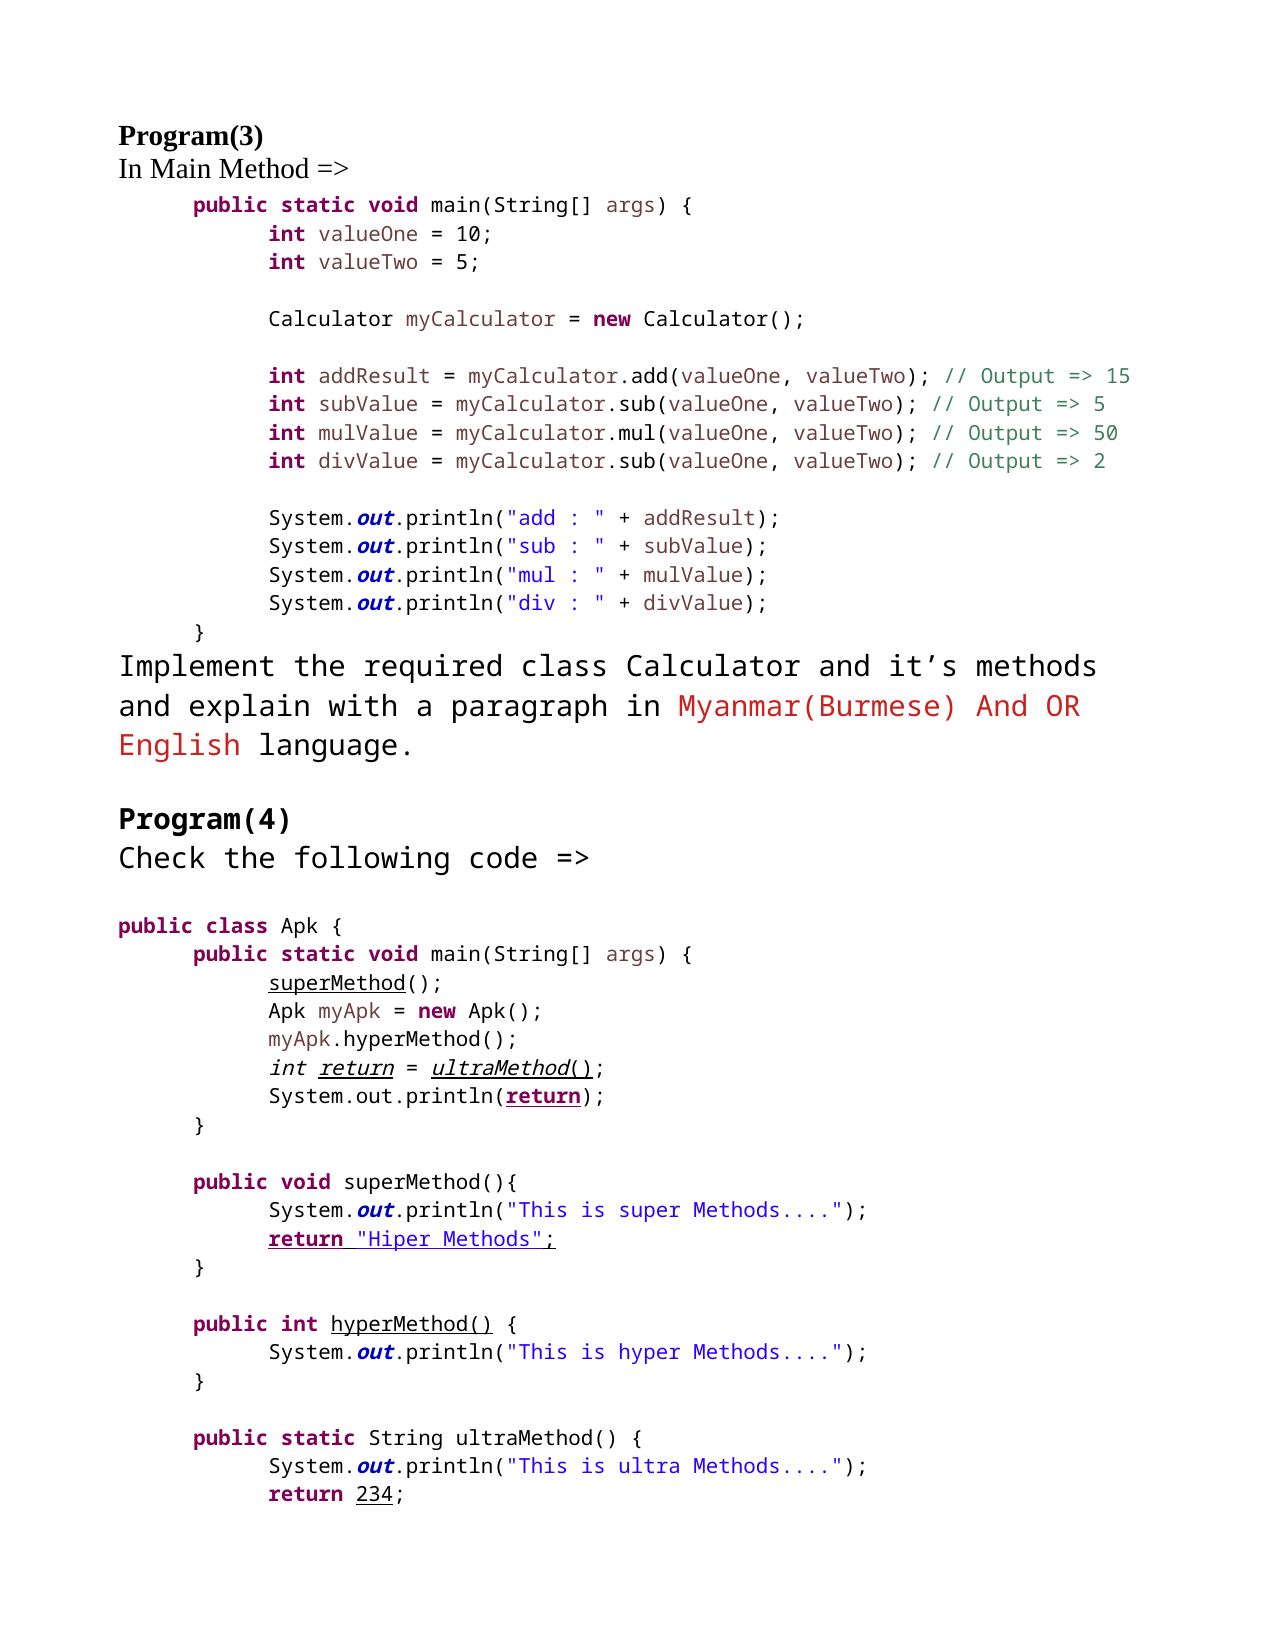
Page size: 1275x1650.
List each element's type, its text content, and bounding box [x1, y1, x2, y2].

text System.out.println("add : " + addResult); [118, 503, 1157, 532]
text return "Hiper Methods"; [118, 1224, 1157, 1252]
text System.out.println(return); [118, 1081, 1157, 1110]
text public int hyperMethod() { [118, 1309, 1157, 1337]
text superMethod(); [118, 968, 1157, 996]
text System.out.println("sub : " + subValue); [118, 532, 1157, 560]
text int divValue = myCalculator.sub(valueOne, valueTwo); // Output => 2 [118, 446, 1157, 475]
text public static void main(String[] args) { [118, 185, 1157, 219]
text int mulValue = myCalculator.mul(valueOne, valueTwo); // Output => 50 [118, 418, 1157, 446]
text Program(4) [118, 798, 1157, 838]
text } [118, 1366, 1157, 1394]
text public static String ultraMethod() { [118, 1423, 1157, 1451]
text Calculator myCalculator = new Calculator(); [118, 304, 1157, 332]
text return 234; [118, 1479, 1157, 1508]
text } [118, 1110, 1157, 1138]
text public class Apk { [118, 911, 1157, 939]
text } [118, 617, 1157, 645]
text int subValue = myCalculator.sub(valueOne, valueTwo); // Output => 5 [118, 389, 1157, 418]
text int valueOne = 10; [118, 219, 1157, 247]
text Implement the required class Calculator and it’s methods and explain with a paragraph in Myanmar(Burmese) And OR English language. [118, 645, 1157, 764]
text myApk.hyperMethod(); [118, 1024, 1157, 1053]
text Check the following code => [118, 838, 1157, 877]
text System.out.println("div : " + divValue); [118, 588, 1157, 617]
text } [118, 1252, 1157, 1281]
text System.out.println("This is super Methods...."); [118, 1195, 1157, 1224]
text int addResult = myCalculator.add(valueOne, valueTwo); // Output => 15 [118, 361, 1157, 389]
text int return = ultraMethod(); [118, 1053, 1157, 1081]
text System.out.println("This is hyper Methods...."); [118, 1337, 1157, 1366]
text System.out.println("This is ultra Methods...."); [118, 1451, 1157, 1479]
text public static void main(String[] args) { [118, 939, 1157, 968]
text Program(3) [118, 118, 1157, 152]
text public void superMethod(){ [118, 1167, 1157, 1195]
text System.out.println("mul : " + mulValue); [118, 560, 1157, 588]
text Apk myApk = new Apk(); [118, 996, 1157, 1024]
text In Main Method => [118, 152, 1157, 185]
text int valueTwo = 5; [118, 247, 1157, 276]
